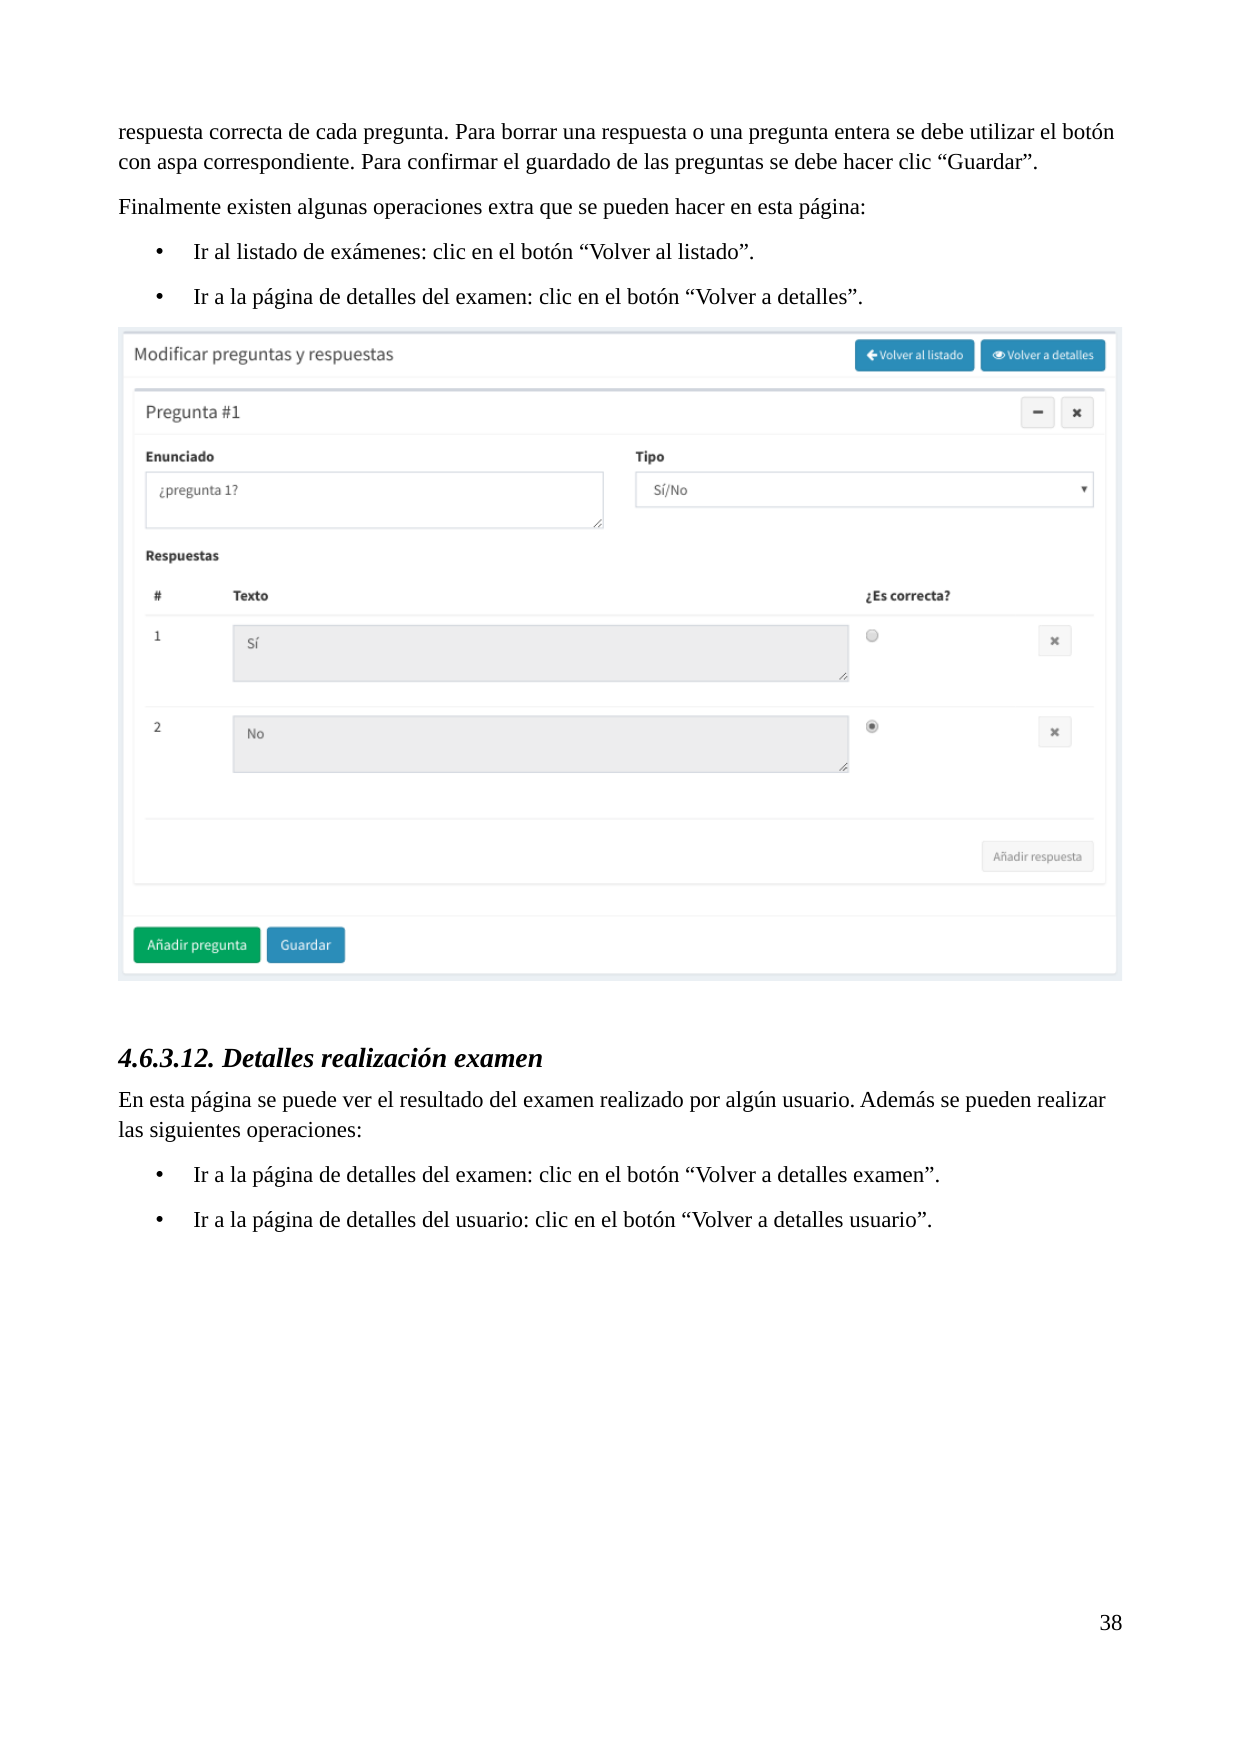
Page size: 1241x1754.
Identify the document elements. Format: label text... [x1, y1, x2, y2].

list Ir a la página de detalles del usuario: clic en el botón “Volver a detalles usuario”. [156, 1206, 1122, 1232]
text Finalmente existen algunas operaciones extra que se pueden hacer en esta página: [118, 193, 1122, 219]
picture [118, 327, 1123, 981]
text En esta página se puede ver el resultado del examen realizado por algún usuario. Además se pueden realizar las siguientes operaciones: [118, 1086, 1122, 1142]
list Ir al listado de exámenes: clic en el botón “Volver al listado”. [156, 238, 1122, 264]
list Ir a la página de detalles del examen: clic en el botón “Volver a detalles”. [156, 283, 1122, 309]
list Ir a la página de detalles del examen: clic en el botón “Volver a detalles examen”. [156, 1161, 1122, 1187]
text respuesta correcta de cada pregunta. Para borrar una respuesta o una pregunta entera se debe utilizar el botón con aspa correspondiente. Para confirmar el guardado de las preguntas se debe hacer clic “Guardar”. [118, 118, 1122, 175]
subtitle 4.6.3.12. Detalles realización examen [118, 1042, 1122, 1073]
